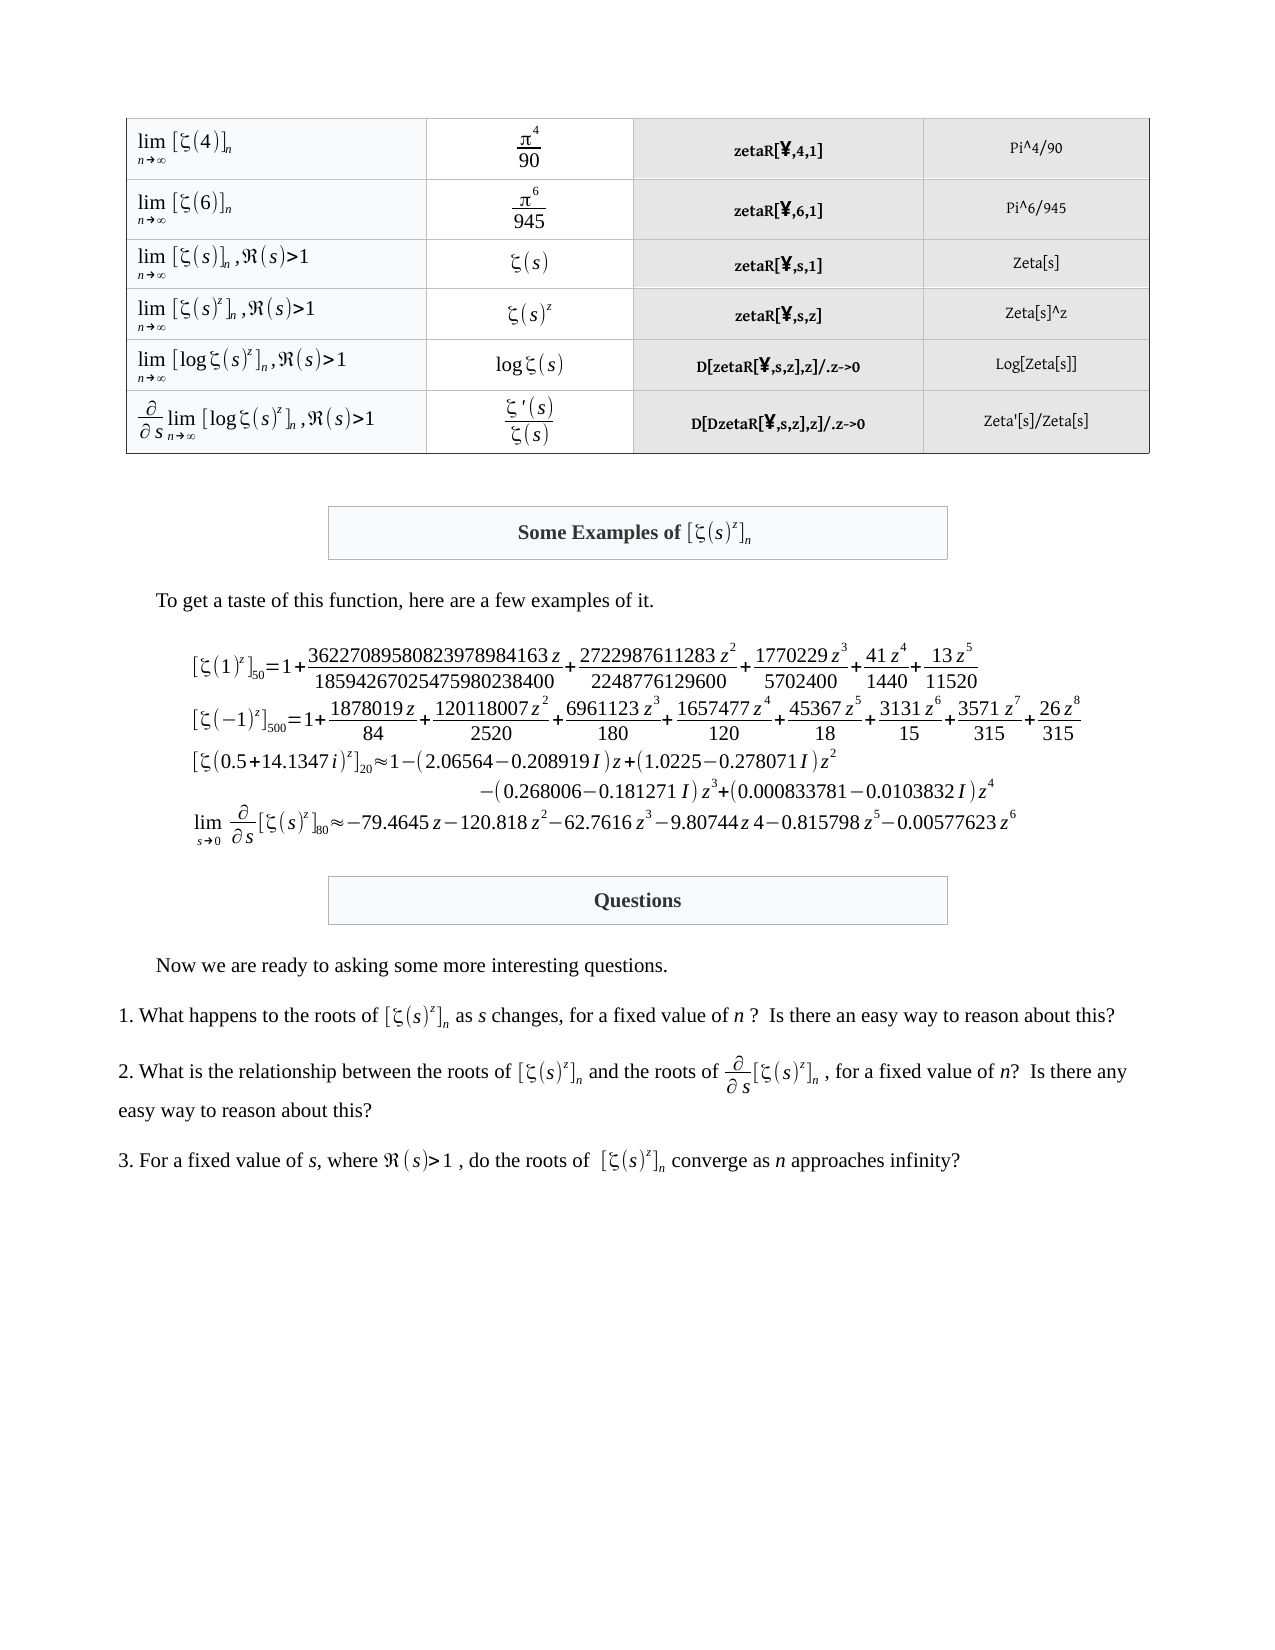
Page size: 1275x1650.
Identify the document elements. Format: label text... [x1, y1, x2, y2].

table_cell [127, 391, 426, 453]
table_cell Pi^6/945 [924, 180, 1149, 239]
table_cell D[zetaR[¥,s,z],z]/.z->0 [634, 340, 923, 390]
text To get a taste of this function, here are a few examples of it. [118, 588, 1157, 612]
table_cell Log[Zeta[s]] [924, 340, 1149, 390]
text Some Examples of [329, 507, 947, 559]
table_cell [427, 391, 633, 453]
table_cell D[DzetaR[¥,s,z],z]/.z->0 [634, 391, 923, 453]
text Questions [329, 877, 947, 924]
table_cell [127, 289, 426, 339]
text 1. What happens to the roots ofas s changes, for a fixed value of n ? Is there an easy way to reason about this? [118, 1001, 1157, 1031]
table_cell [427, 180, 633, 239]
table_cell [427, 340, 633, 390]
table_cell [427, 119, 633, 178]
table_cell [127, 119, 426, 178]
table_cell Zeta'[s]/Zeta[s] [924, 391, 1149, 453]
text 2. What is the relationship between the roots ofand the roots of, for a fixed value of n? Is there any easy way to reason about this? [118, 1054, 1157, 1122]
table_cell zetaR[¥,s,1] [634, 240, 923, 287]
table_cell Zeta[s] [924, 240, 1149, 287]
table_cell zetaR[¥,4,1] [634, 119, 923, 178]
table_cell Pi^4/90 [924, 119, 1149, 178]
table_cell [127, 240, 426, 287]
table_cell [127, 340, 426, 390]
table_cell zetaR[¥,6,1] [634, 180, 923, 239]
table_cell [127, 180, 426, 239]
text 3. For a fixed value of s, where, do the roots of converge as n approaches infinity? [118, 1146, 1157, 1175]
table_cell zetaR[¥,s,z] [634, 289, 923, 339]
text Now we are ready to asking some more interesting questions. [118, 953, 1157, 977]
table_cell [427, 240, 633, 287]
table_cell [427, 289, 633, 339]
table_cell Zeta[s]^z [924, 289, 1149, 339]
